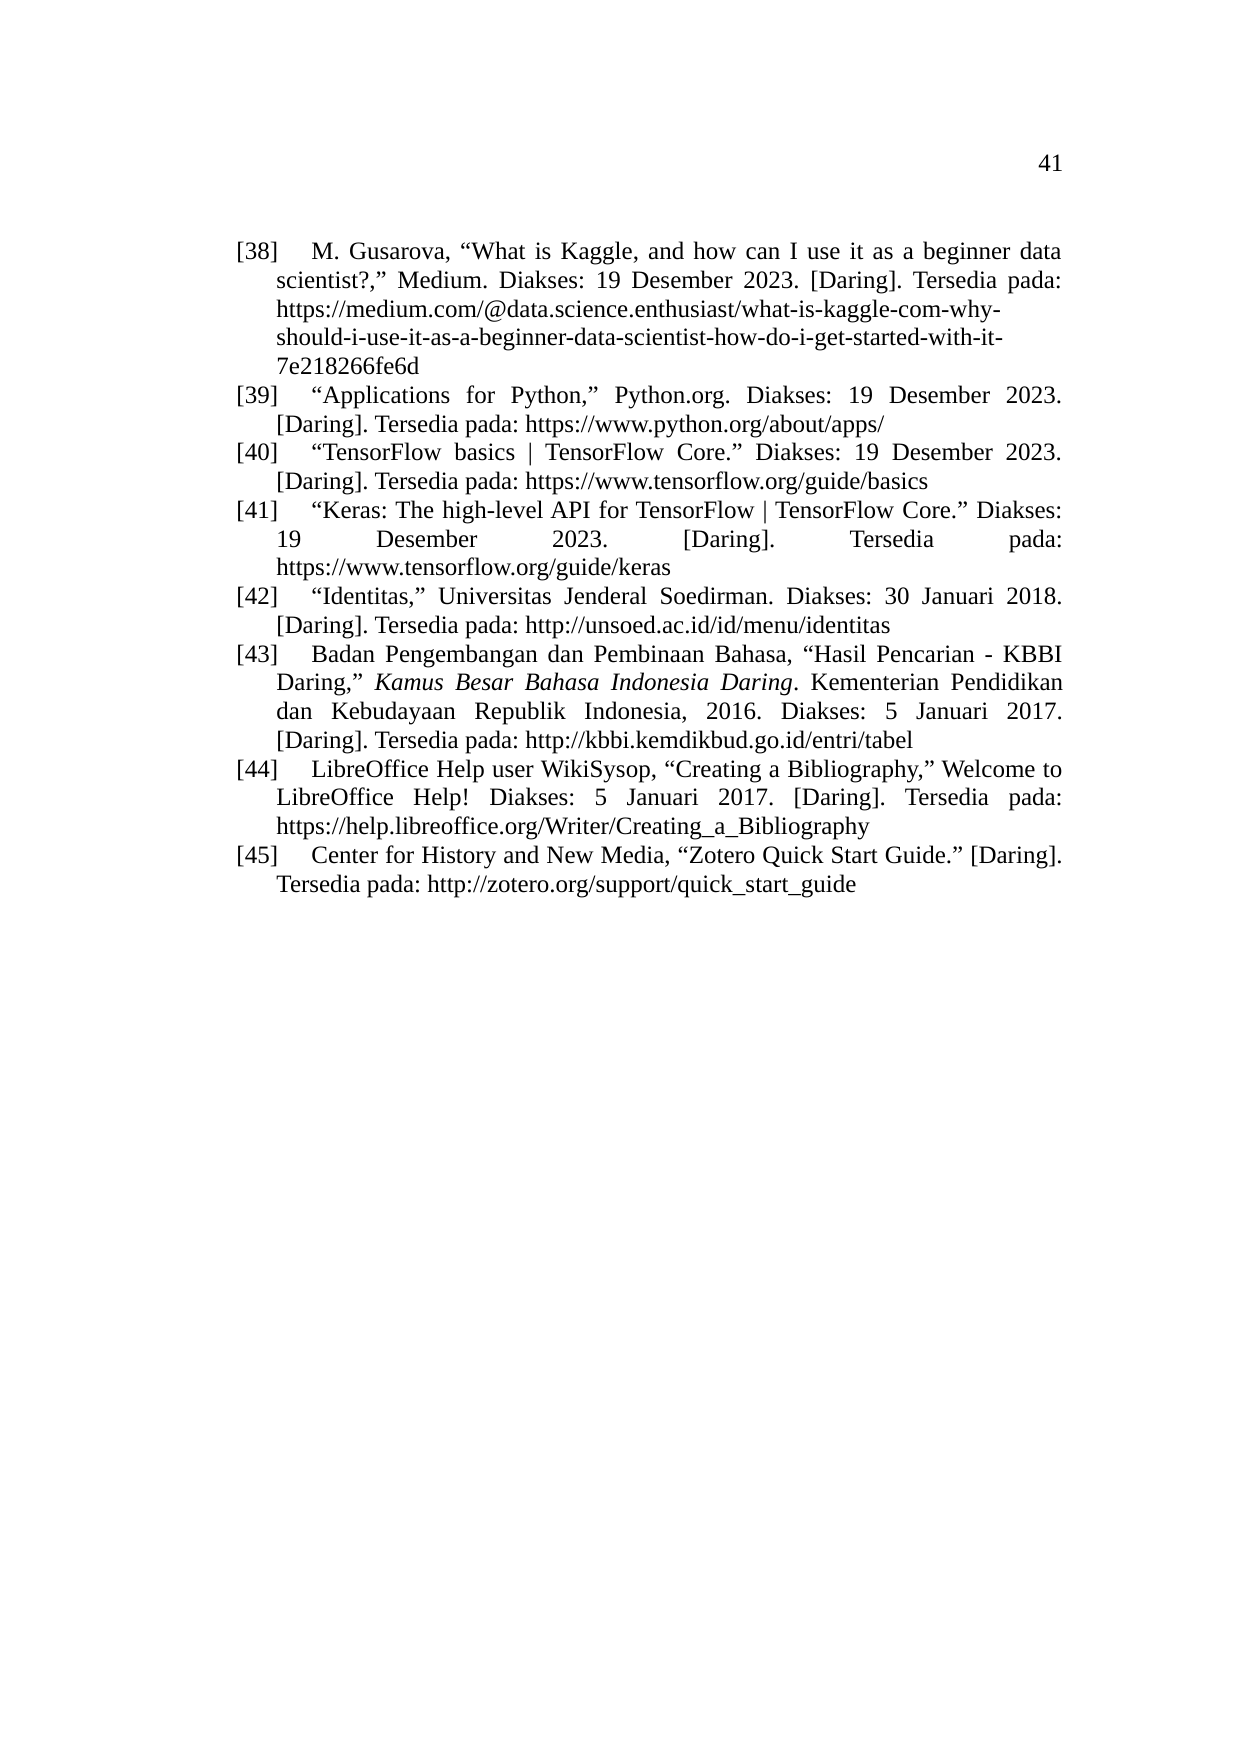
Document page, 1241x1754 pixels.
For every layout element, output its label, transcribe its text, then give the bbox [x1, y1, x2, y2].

text [40] “TensorFlow basics | TensorFlow Core.” Diakses: 19 Desember 2023. [Daring]. Tersedia pada: https://www.tensorflow.org/guide/basics [236, 437, 1063, 495]
text [44] LibreOffice Help user WikiSysop, “Creating a Bibliography,” Welcome to LibreOffice Help! Diakses: 5 Januari 2017. [Daring]. Tersedia pada: https://help.libreoffice.org/Writer/Creating_a_Bibliography [236, 754, 1063, 840]
text [42] “Identitas,” Universitas Jenderal Soedirman. Diakses: 30 Januari 2018. [Daring]. Tersedia pada: http://unsoed.ac.id/id/menu/identitas [236, 581, 1063, 639]
text [45] Center for History and New Media, “Zotero Quick Start Guide.” [Daring]. Tersedia pada: http://zotero.org/support/quick_start_guide [236, 840, 1063, 897]
text [43] Badan Pengembangan dan Pembinaan Bahasa, “Hasil Pencarian - KBBI Daring,” Kamus Besar Bahasa Indonesia Daring. Kementerian Pendidikan dan Kebudayaan Republik Indonesia, 2016. Diakses: 5 Januari 2017. [Daring]. Tersedia pada: http://kbbi.kemdikbud.go.id/entri/tabel [236, 639, 1063, 754]
text [38] M. Gusarova, “What is Kaggle, and how can I use it as a beginner data scientist?,” Medium. Diakses: 19 Desember 2023. [Daring]. Tersedia pada: https://medium.com/@data.science.enthusiast/what-is-kaggle-com-why-should-i-use-it-as-a-beginner-data-scientist-how-do-i-get-started-with-it-7e218266fe6d [236, 236, 1063, 380]
text [39] “Applications for Python,” Python.org. Diakses: 19 Desember 2023. [Daring]. Tersedia pada: https://www.python.org/about/apps/ [236, 380, 1063, 437]
text [41] “Keras: The high-level API for TensorFlow | TensorFlow Core.” Diakses: 19 Desember 2023. [Daring]. Tersedia pada: https://www.tensorflow.org/guide/keras [236, 495, 1063, 581]
